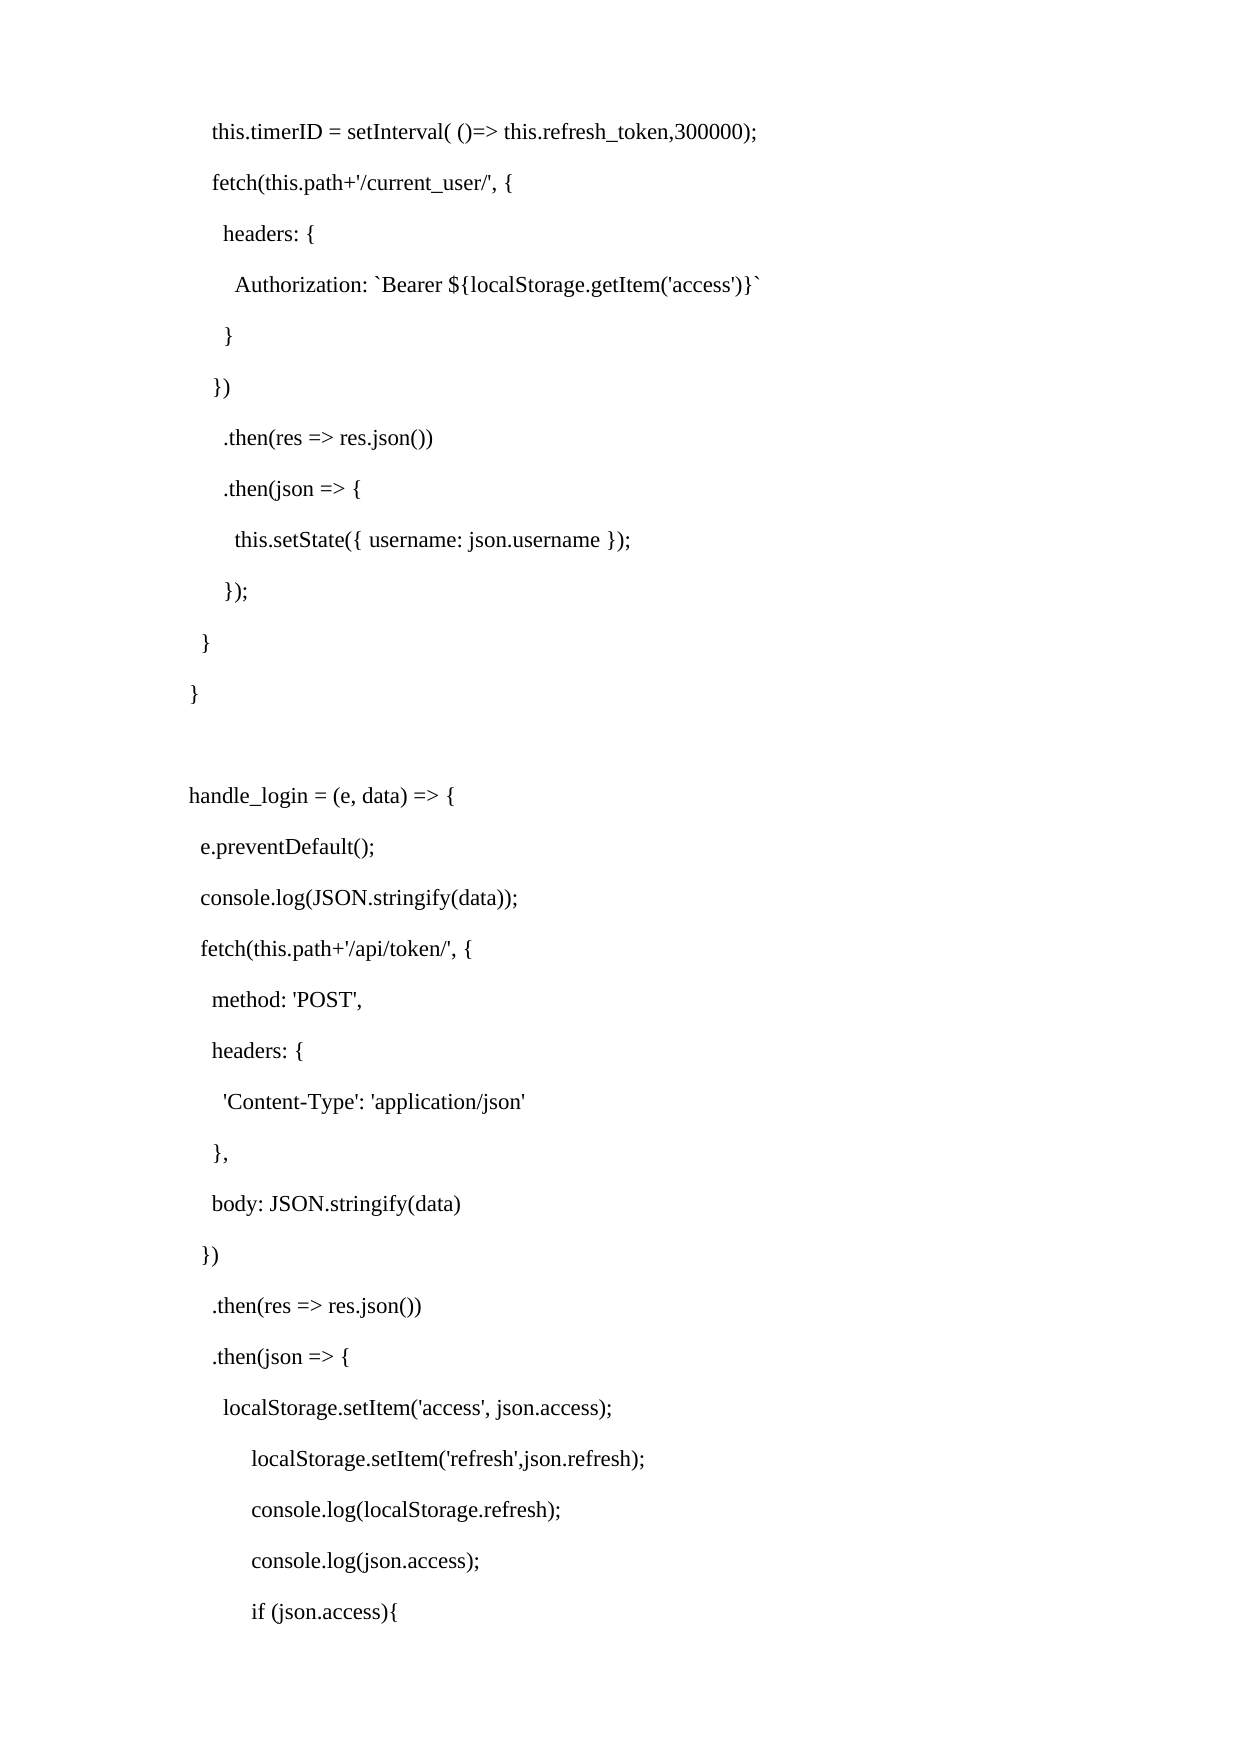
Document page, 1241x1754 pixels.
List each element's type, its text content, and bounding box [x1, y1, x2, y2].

text .then(res => res.json()) [177, 424, 1152, 451]
text .then(json => { [177, 1343, 1152, 1369]
text console.log(JSON.stringify(data)); [177, 884, 1152, 910]
text }) [177, 373, 1152, 400]
text localStorage.setItem('refresh',json.refresh); [177, 1445, 1152, 1472]
text .then(res => res.json()) [177, 1292, 1152, 1318]
text fetch(this.path+'/api/token/', { [177, 935, 1152, 961]
text localStorage.setItem('access', json.access); [177, 1394, 1152, 1421]
text console.log(localStorage.refresh); [177, 1496, 1152, 1523]
text headers: { [177, 1037, 1152, 1063]
text method: 'POST', [177, 986, 1152, 1012]
text handle_login = (e, data) => { [177, 782, 1152, 808]
text } [177, 679, 1152, 706]
text body: JSON.stringify(data) [177, 1190, 1152, 1216]
text this.timerID = setInterval( ()=> this.refresh_token,300000); [177, 118, 1152, 144]
text Authorization: `Bearer ${localStorage.getItem('access')}` [177, 271, 1152, 298]
text fetch(this.path+'/current_user/', { [177, 169, 1152, 196]
text } [177, 322, 1152, 349]
text }, [177, 1139, 1152, 1165]
text }); [177, 577, 1152, 604]
text }) [177, 1241, 1152, 1267]
text .then(json => { [177, 475, 1152, 502]
text if (json.access){ [177, 1598, 1152, 1625]
text console.log(json.access); [177, 1547, 1152, 1574]
text this.setState({ username: json.username }); [177, 526, 1152, 553]
text headers: { [177, 220, 1152, 247]
text } [177, 628, 1152, 655]
text 'Content-Type': 'application/json' [177, 1088, 1152, 1114]
text e.preventDefault(); [177, 833, 1152, 859]
